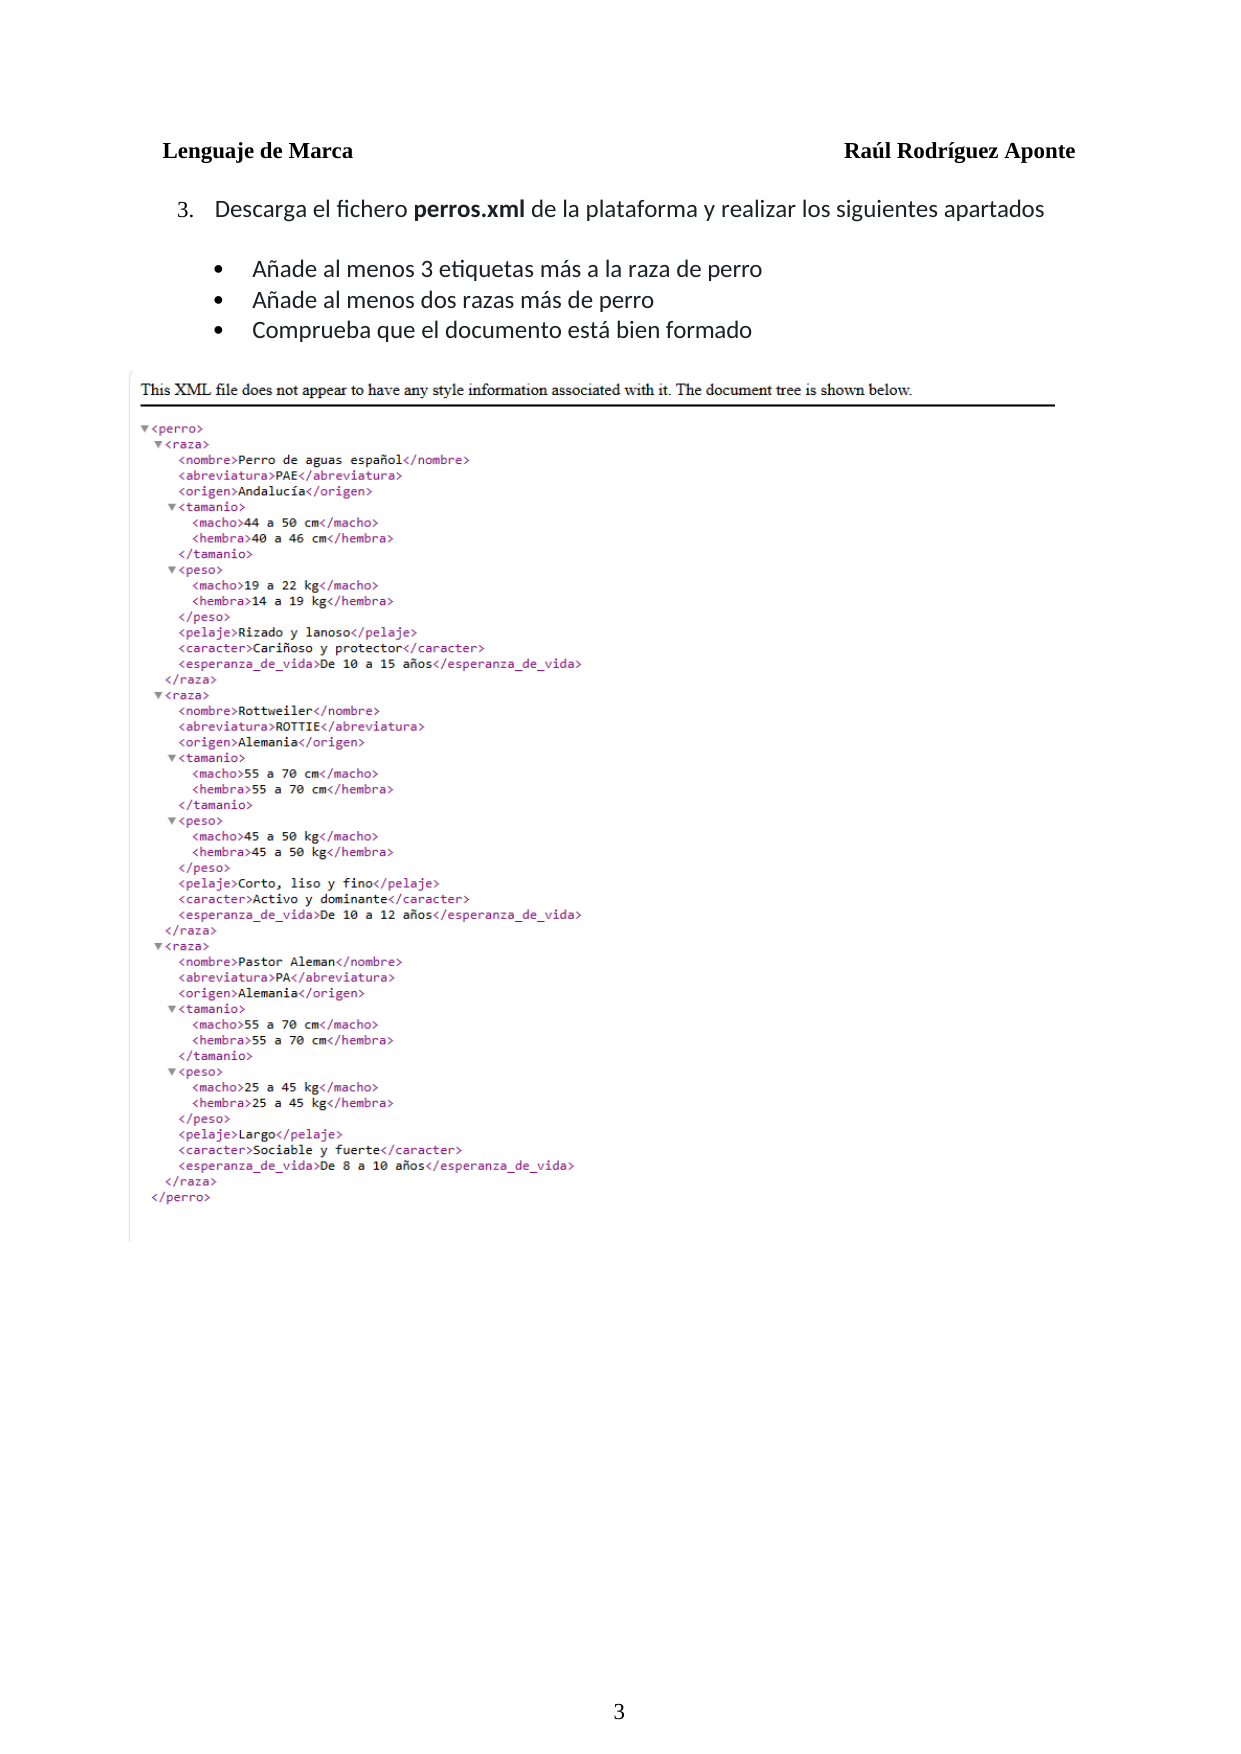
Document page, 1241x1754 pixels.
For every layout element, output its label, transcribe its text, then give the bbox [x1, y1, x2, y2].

list Añade al menos 3 etiquetas más a la raza de perro [214, 253, 1076, 283]
list Comprueba que el documento está bien formado [214, 314, 1076, 345]
list Añade al menos dos razas más de perro [214, 284, 1076, 314]
picture [128, 371, 1055, 1242]
list Descarga el fichero perros.xml de la plataforma y realizar los siguientes apartados [177, 193, 1076, 224]
